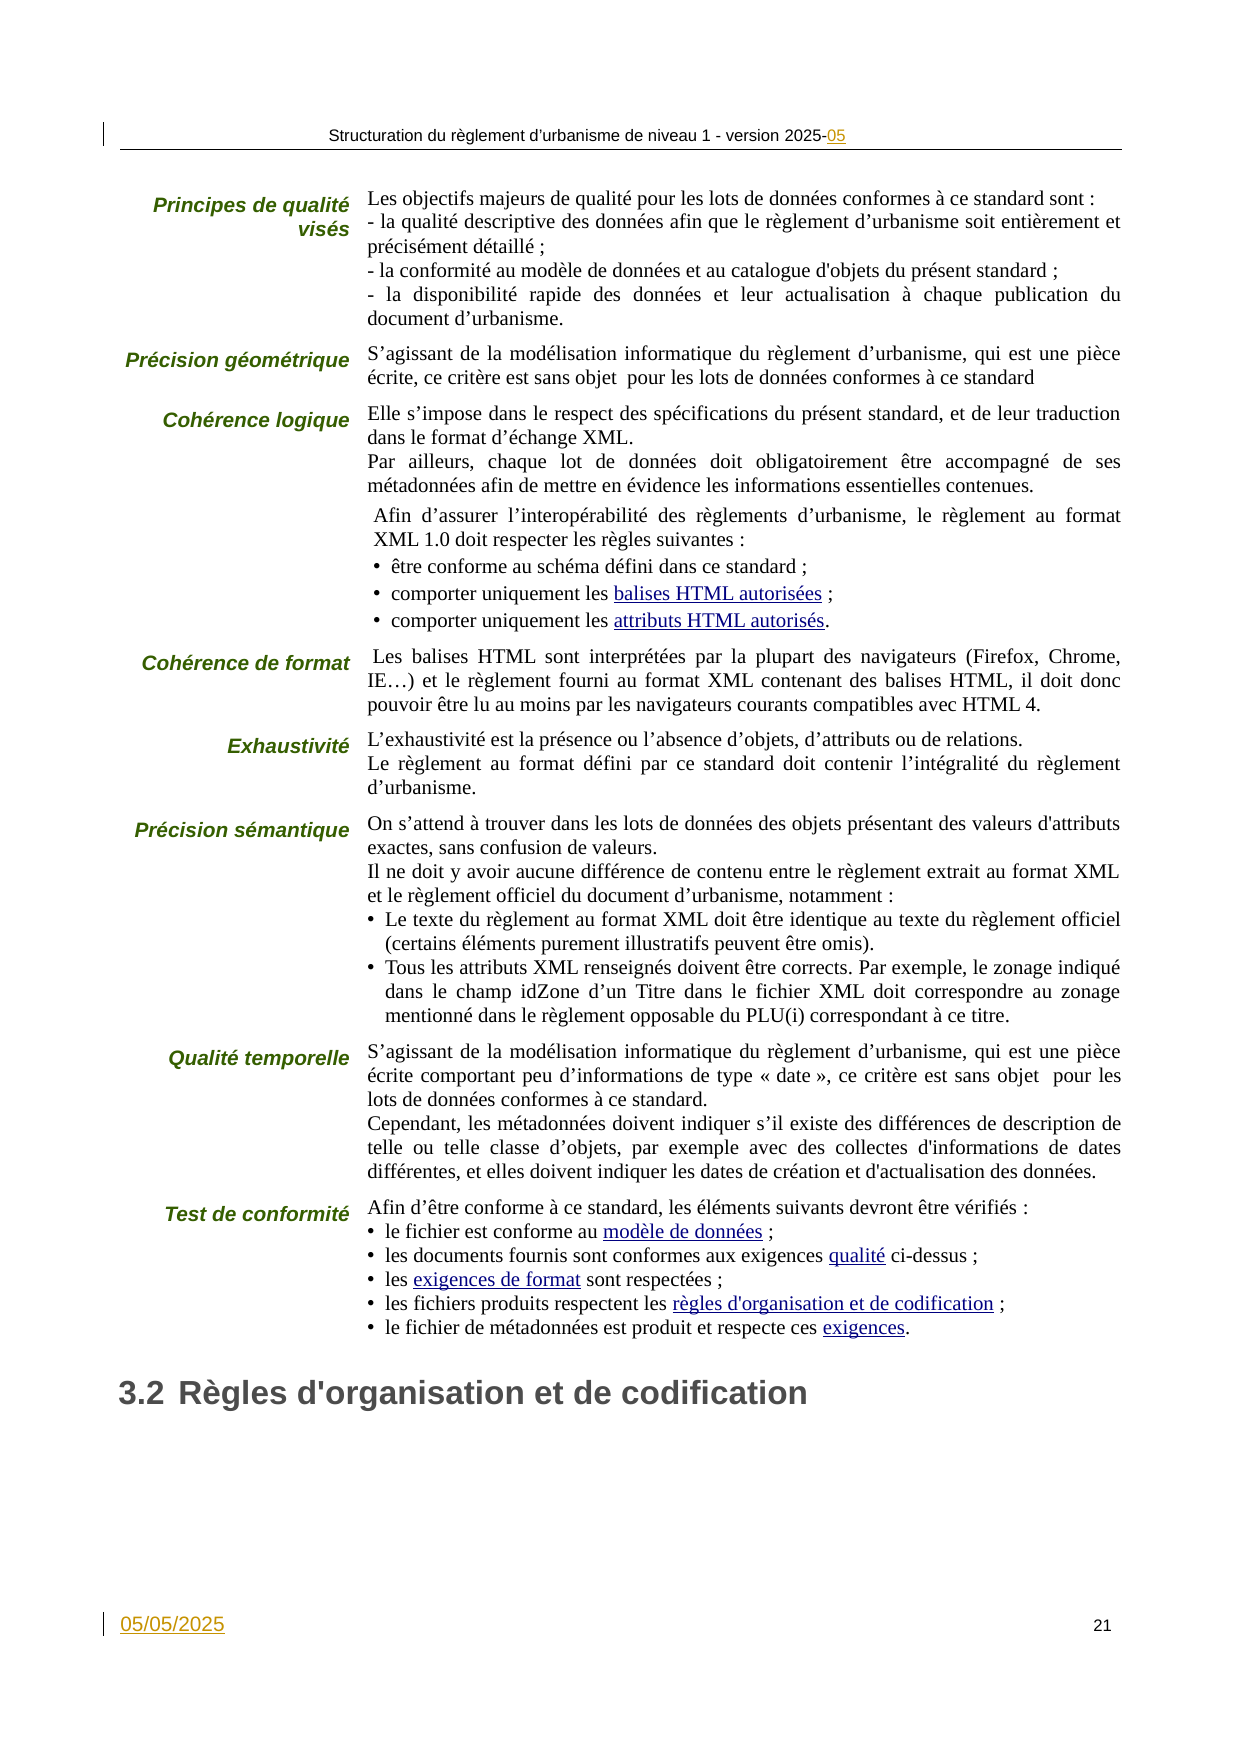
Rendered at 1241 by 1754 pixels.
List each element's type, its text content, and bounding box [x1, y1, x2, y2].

table_cell Précision géométrique [118, 336, 355, 395]
table_header Principes de qualité visés [118, 180, 355, 336]
table_cell Cohérence logique [118, 395, 355, 638]
table_cell Cohérence de format [118, 638, 355, 721]
table_cell Précision sémantique [118, 805, 355, 1033]
table_cell Exhaustivité [118, 721, 355, 805]
table_cell Qualité temporelle [118, 1033, 355, 1189]
subtitle Règles d'organisation et de codification [118, 1373, 1122, 1411]
table_cell Elle s’impose dans le respect des spécifications du présent standard, et de leur traduction dans le format d’échange XML. Par ailleurs, chaque lot de données doit obligatoirement être accompagné de ses métadonnées afin de mettre en évidence les informations essentielles contenues. Afin d’assurer l’interopérabilité des règlements d’urbanisme, le règlement au format XML 1.0 doit respecter les règles suivantes : être conforme au schéma défini dans ce standard ; comporter uniquement les balises HTML autorisées ; comporter uniquement les attributs HTML autorisés. [355, 395, 1122, 638]
table_cell S’agissant de la modélisation informatique du règlement d’urbanisme, qui est une pièce écrite, ce critère est sans objet pour les lots de données conformes à ce standard [355, 336, 1122, 395]
table_cell Les balises HTML sont interprétées par la plupart des navigateurs (Firefox, Chrome, IE…) et le règlement fourni au format XML contenant des balises HTML, il doit donc pouvoir être lu au moins par les navigateurs courants compatibles avec HTML 4. [355, 638, 1122, 721]
table_cell Afin d’être conforme à ce standard, les éléments suivants devront être vérifiés : le fichier est conforme au modèle de données ; les documents fournis sont conformes aux exigences qualité ci-dessus ; les exigences de format sont respectées ; les fichiers produits respectent les règles d'organisation et de codification ; le fichier de métadonnées est produit et respecte ces exigences. [355, 1189, 1122, 1345]
table_cell S’agissant de la modélisation informatique du règlement d’urbanisme, qui est une pièce écrite comportant peu d’informations de type « date », ce critère est sans objet pour les lots de données conformes à ce standard. Cependant, les métadonnées doivent indiquer s’il existe des différences de description de telle ou telle classe d’objets, par exemple avec des collectes d'informations de dates différentes, et elles doivent indiquer les dates de création et d'actualisation des données. [355, 1033, 1122, 1189]
table_cell On s’attend à trouver dans les lots de données des objets présentant des valeurs d'attributs exactes, sans confusion de valeurs. Il ne doit y avoir aucune différence de contenu entre le règlement extrait au format XML et le règlement officiel du document d’urbanisme, notamment : Le texte du règlement au format XML doit être identique au texte du règlement officiel (certains éléments purement illustratifs peuvent être omis). Tous les attributs XML renseignés doivent être corrects. Par exemple, le zonage indiqué dans le champ idZone d’un Titre dans le fichier XML doit correspondre au zonage mentionné dans le règlement opposable du PLU(i) correspondant à ce titre. [355, 805, 1122, 1033]
table_cell Test de conformité [118, 1189, 355, 1345]
table_header Les objectifs majeurs de qualité pour les lots de données conformes à ce standard sont : - la qualité descriptive des données afin que le règlement d’urbanisme soit entièrement et précisément détaillé ; - la conformité au modèle de données et au catalogue d'objets du présent standard ; - la disponibilité rapide des données et leur actualisation à chaque publication du document d’urbanisme. [355, 180, 1122, 336]
table_cell L’exhaustivité est la présence ou l’absence d’objets, d’attributs ou de relations. Le règlement au format défini par ce standard doit contenir l’intégralité du règlement d’urbanisme. [355, 721, 1122, 805]
